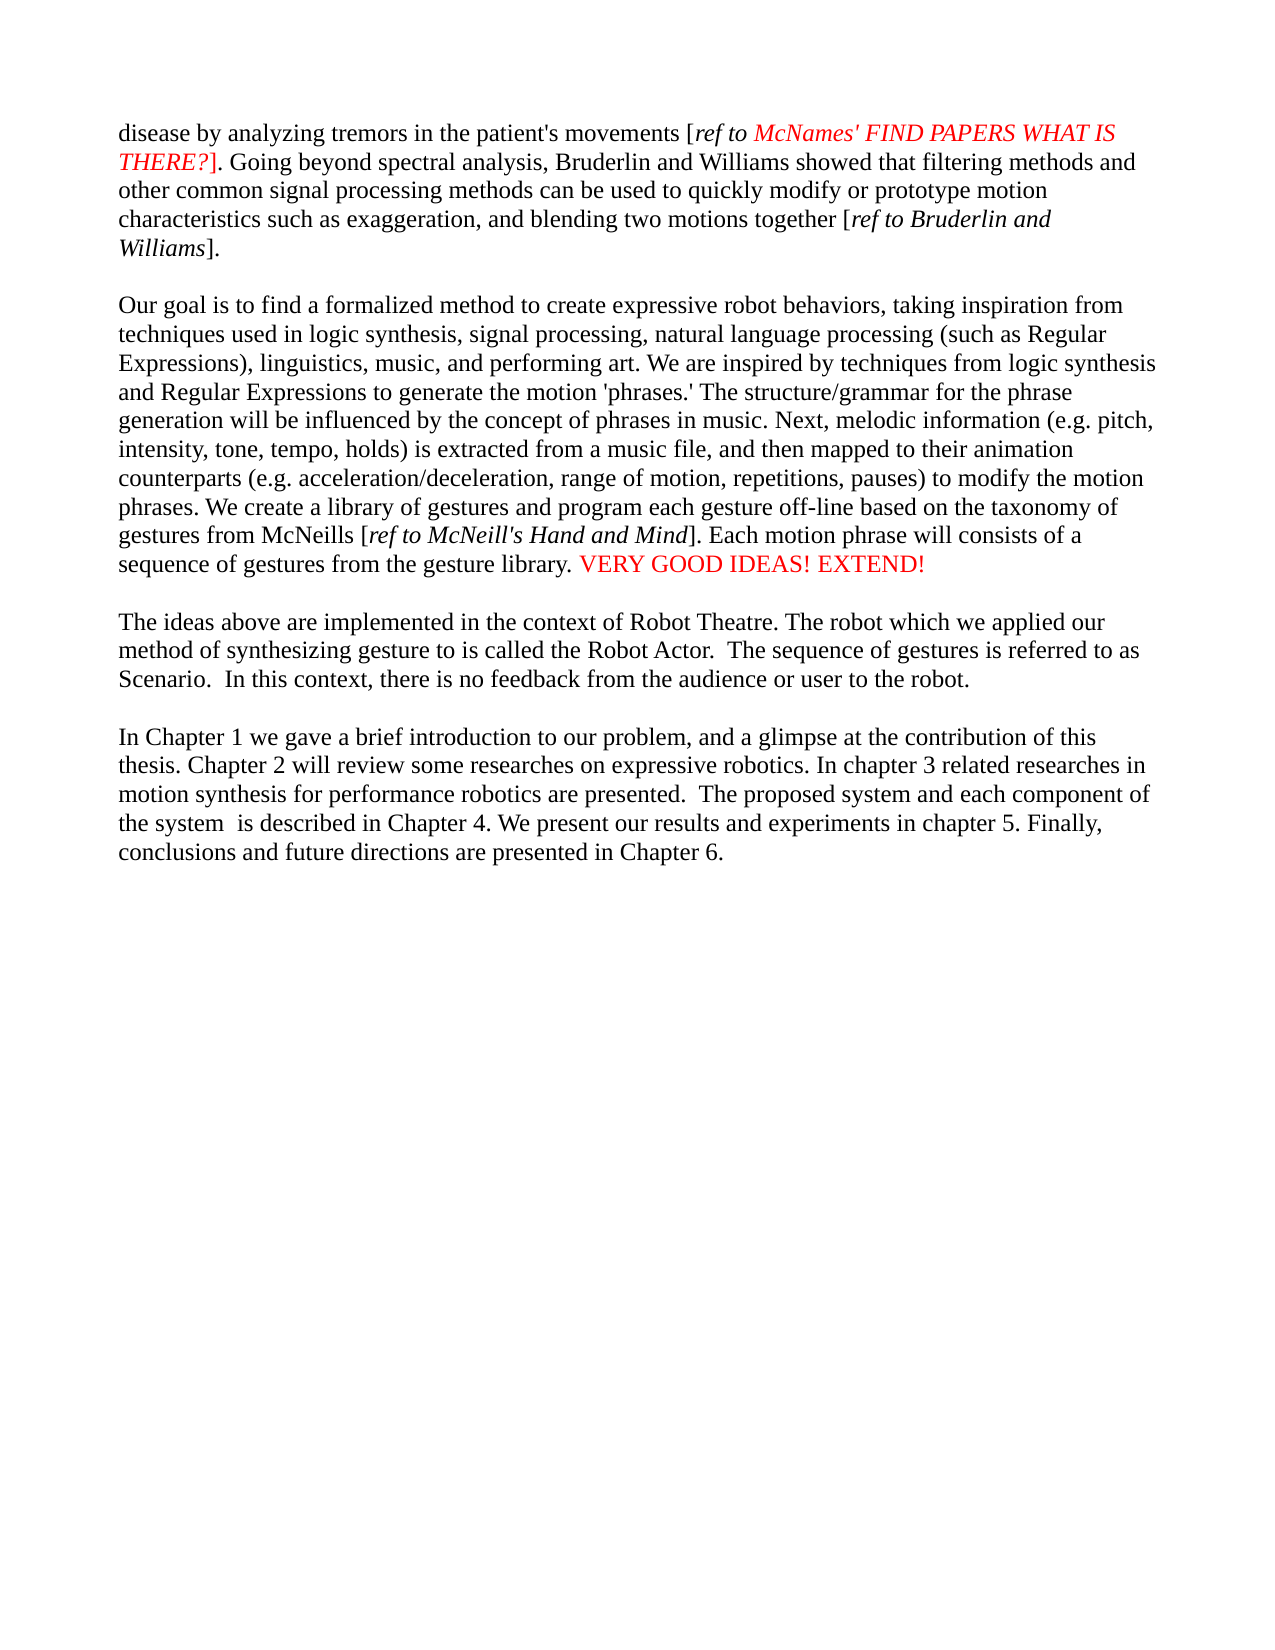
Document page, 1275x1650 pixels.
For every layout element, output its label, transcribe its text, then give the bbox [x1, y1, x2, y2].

text disease by analyzing tremors in the patient's movements [ref to McNames' FIND PAPERS WHAT IS THERE?]. Going beyond spectral analysis, Bruderlin and Williams showed that filtering methods and other common signal processing methods can be used to quickly modify or prototype motion characteristics such as exaggeration, and blending two motions together [ref to Bruderlin and Williams]. [118, 118, 1157, 262]
text Our goal is to find a formalized method to create expressive robot behaviors, taking inspiration from techniques used in logic synthesis, signal processing, natural language processing (such as Regular Expressions), linguistics, music, and performing art. We are inspired by techniques from logic synthesis and Regular Expressions to generate the motion 'phrases.' The structure/grammar for the phrase generation will be influenced by the concept of phrases in music. Next, melodic information (e.g. pitch, intensity, tone, tempo, holds) is extracted from a music file, and then mapped to their animation counterparts (e.g. acceleration/deceleration, range of motion, repetitions, pauses) to modify the motion phrases. We create a library of gestures and program each gesture off-line based on the taxonomy of gestures from McNeills [ref to McNeill's Hand and Mind]. Each motion phrase will consists of a sequence of gestures from the gesture library. VERY GOOD IDEAS! EXTEND! [118, 291, 1157, 578]
text The ideas above are implemented in the context of Robot Theatre. The robot which we applied our method of synthesizing gesture to is called the Robot Actor. The sequence of gestures is referred to as Scenario. In this context, there is no feedback from the audience or user to the robot. [118, 607, 1157, 693]
text In Chapter 1 we gave a brief introduction to our problem, and a glimpse at the contribution of this thesis. Chapter 2 will review some researches on expressive robotics. In chapter 3 related researches in motion synthesis for performance robotics are presented. The proposed system and each component of the system is described in Chapter 4. We present our results and experiments in chapter 5. Finally, conclusions and future directions are presented in Chapter 6. [118, 722, 1157, 866]
